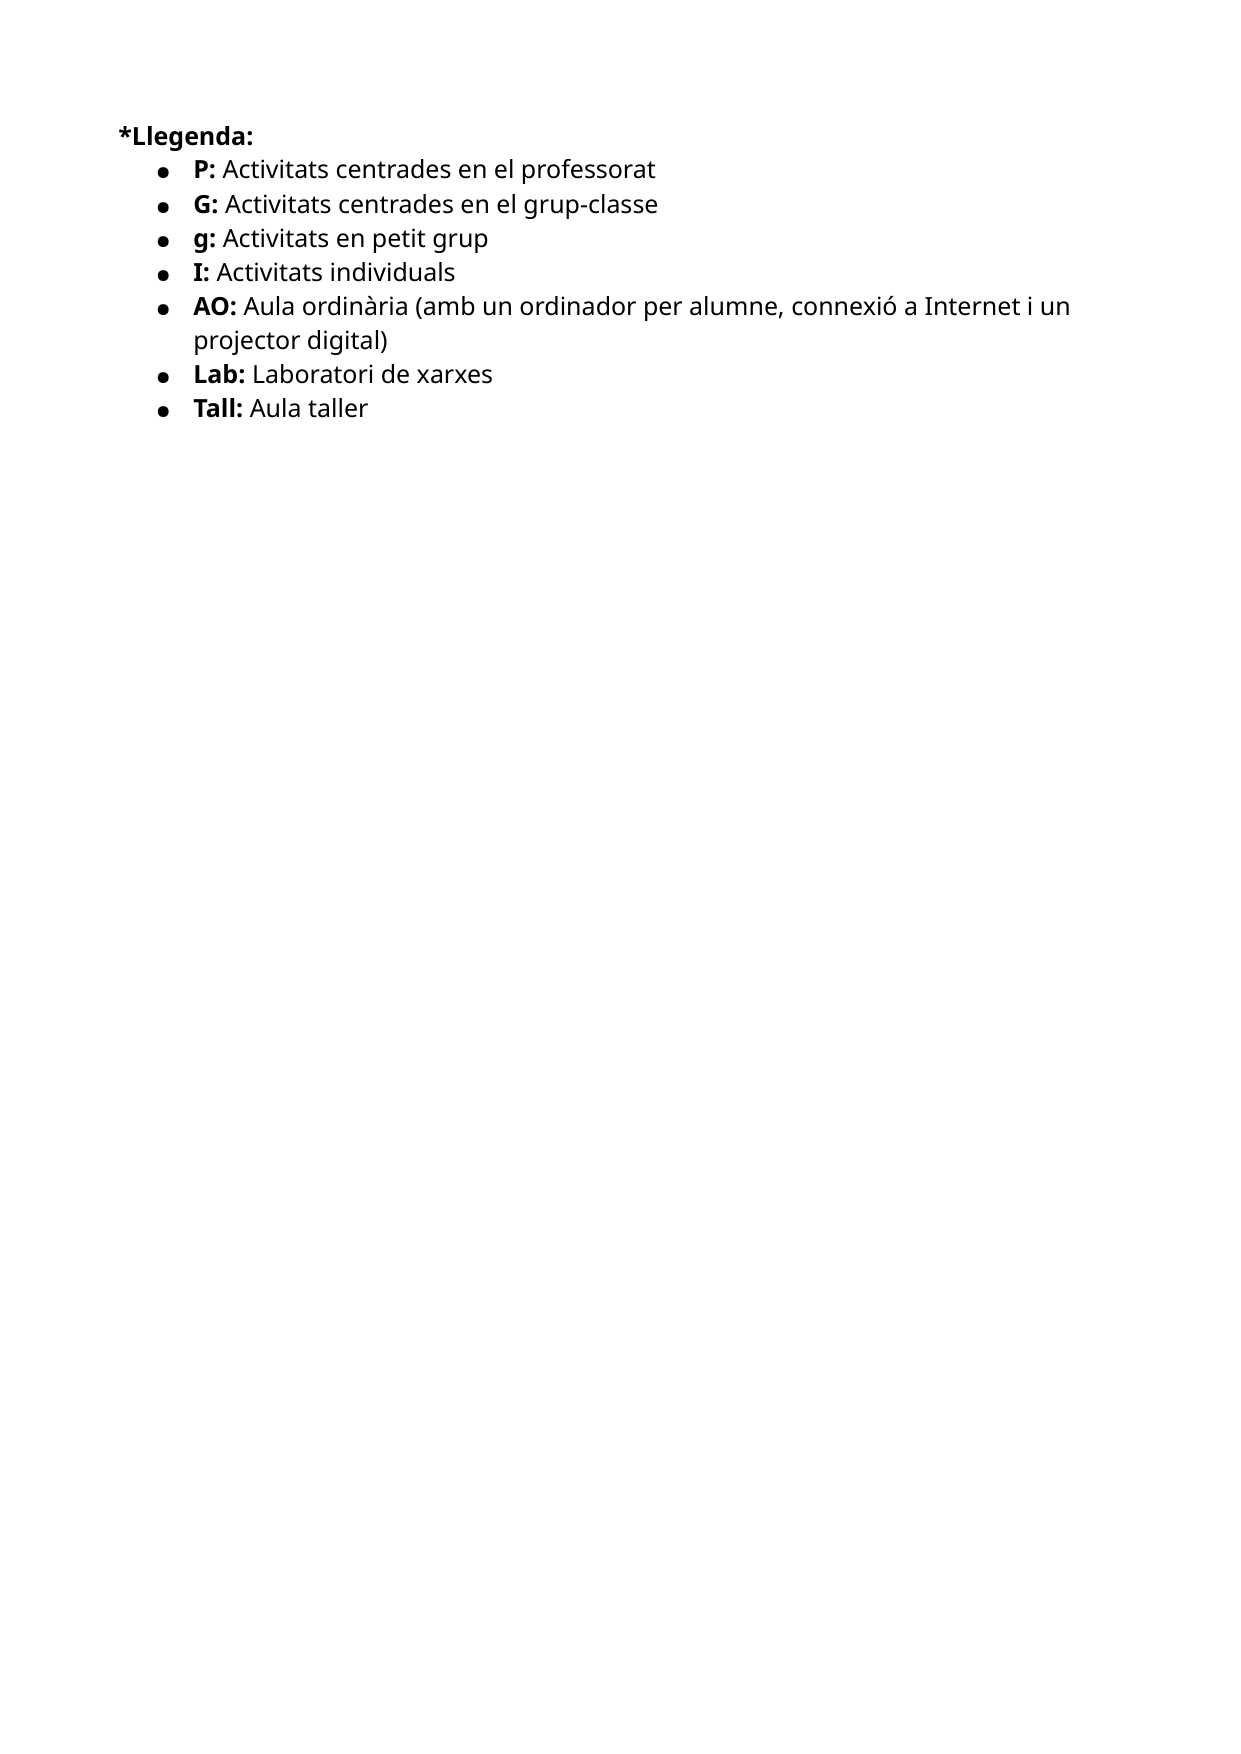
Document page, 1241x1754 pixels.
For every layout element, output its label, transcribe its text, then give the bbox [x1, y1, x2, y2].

text *Llegenda: [118, 118, 1122, 152]
list Lab: Laboratori de xarxes [156, 357, 1122, 391]
list g: Activitats en petit grup [156, 220, 1122, 254]
list I: Activitats individuals [156, 254, 1122, 288]
list G: Activitats centrades en el grup-classe [156, 186, 1122, 220]
list P: Activitats centrades en el professorat [156, 152, 1122, 186]
list Tall: Aula taller [156, 391, 1122, 425]
list AO: Aula ordinària (amb un ordinador per alumne, connexió a Internet i un projector digital) [156, 288, 1122, 357]
